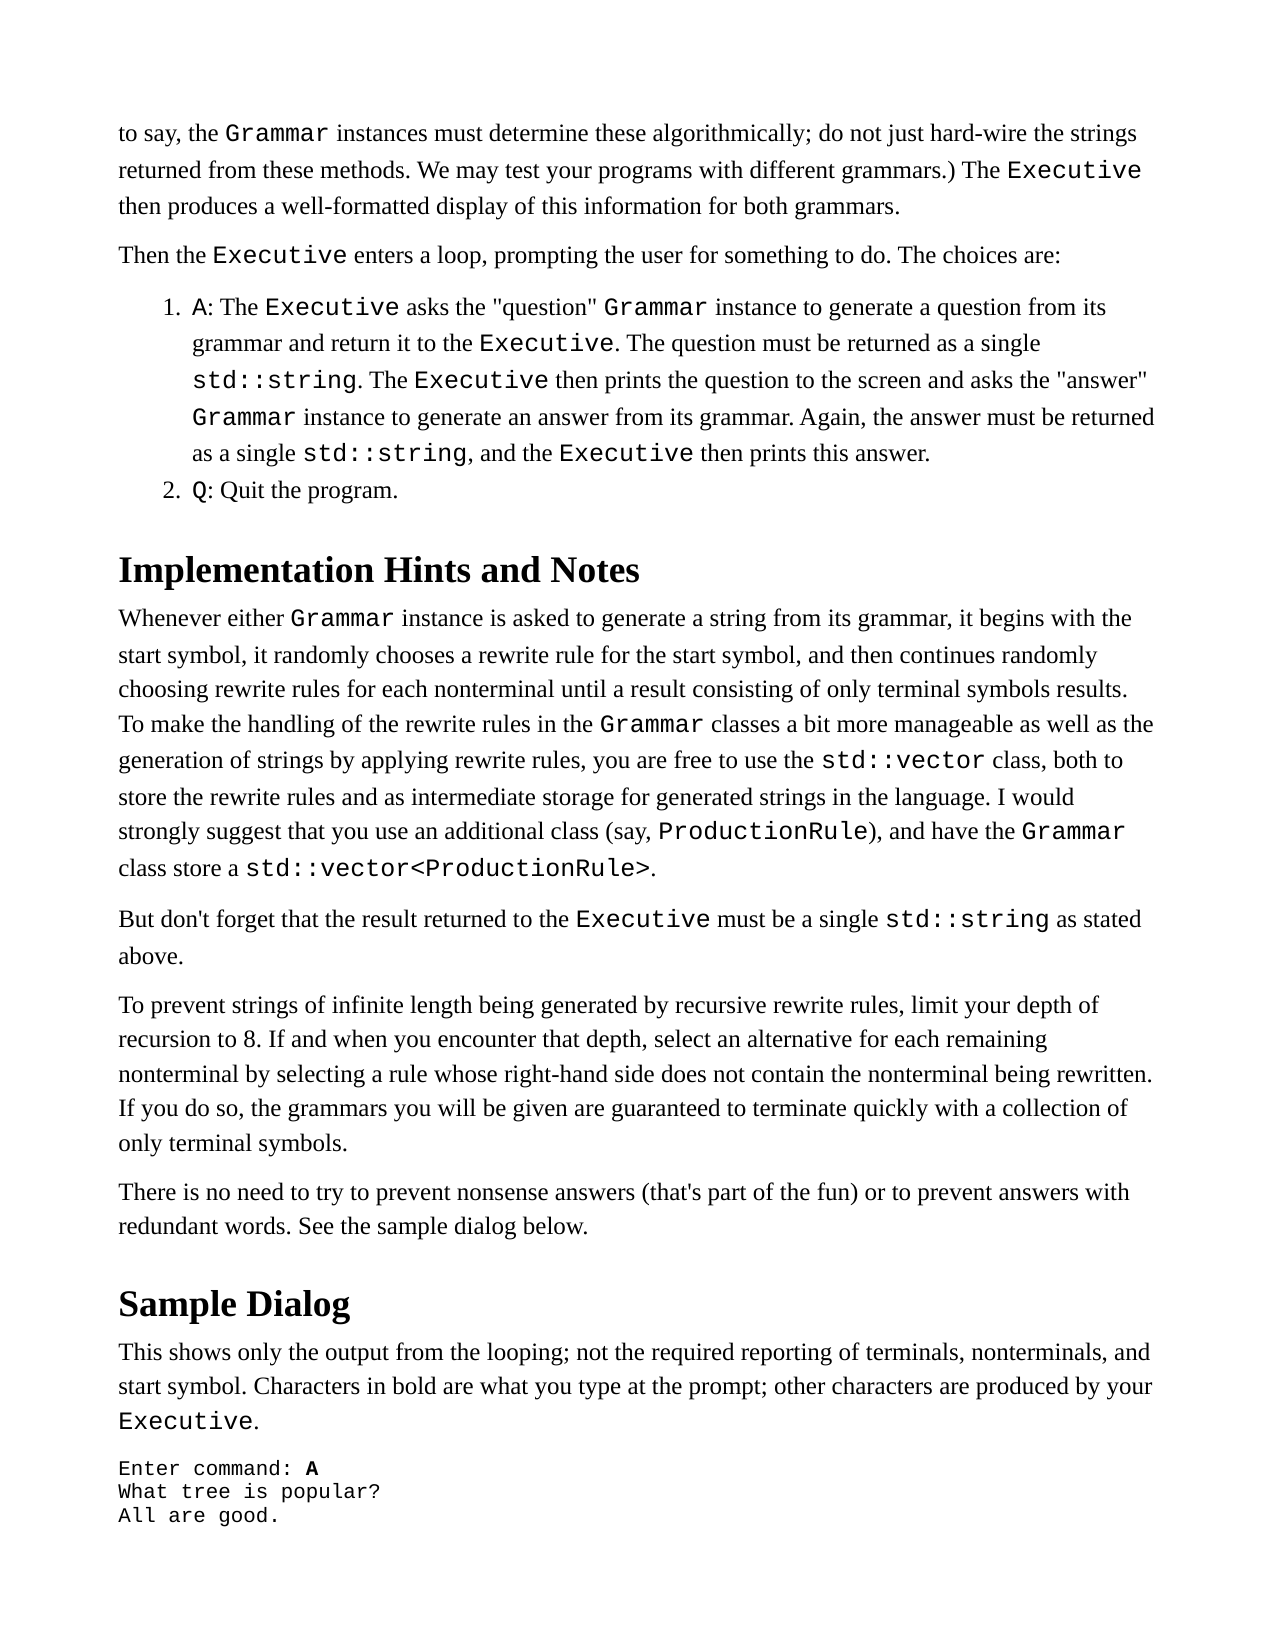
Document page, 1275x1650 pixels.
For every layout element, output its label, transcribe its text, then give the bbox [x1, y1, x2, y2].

list A: The Executive asks the "question" Grammar instance to generate a question from its grammar and return it to the Executive. The question must be returned as a single std::string. The Executive then prints the question to the screen and asks the "answer" Grammar instance to generate an answer from its grammar. Again, the answer must be returned as a single std::string, and the Executive then prints this answer. [162, 292, 1157, 469]
subtitle Sample Dialog [118, 1281, 1157, 1324]
text What tree is popular? [118, 1481, 1157, 1505]
text Then the Executive enters a loop, prompting the user for something to do. The choices are: [118, 240, 1157, 271]
text To prevent strings of infinite length being generated by recursive rewrite rules, limit your depth of recursion to 8. If and when you encounter that depth, select an alternative for each remaining nonterminal by selecting a rule whose right-hand side does not contain the nonterminal being rewritten. If you do so, the grammars you will be given are guaranteed to terminate quickly with a collection of only terminal symbols. [118, 990, 1157, 1157]
text Whenever either Grammar instance is asked to generate a string from its grammar, it begins with the start symbol, it randomly chooses a rewrite rule for the start symbol, and then continues randomly choosing rewrite rules for each nonterminal until a result consisting of only terminal symbols results. To make the handling of the rewrite rules in the Grammar classes a bit more manageable as well as the generation of strings by applying rewrite rules, you are free to use the std::vector class, both to store the rewrite rules and as intermediate storage for generated strings in the language. I would strongly suggest that you use an additional class (say, ProductionRule), and have the Grammar class store a std::vector<ProductionRule>. [118, 603, 1157, 884]
text This shows only the output from the looping; not the required reporting of terminals, nonterminals, and start symbol. Characters in bold are what you type at the prompt; other characters are produced by your Executive. [118, 1337, 1157, 1437]
subtitle Implementation Hints and Notes [118, 547, 1157, 591]
text All are good. [118, 1505, 1157, 1528]
text Enter command: A [118, 1457, 1157, 1481]
text But don't forget that the result returned to the Executive must be a single std::string as stated above. [118, 904, 1157, 970]
list Q: Quit the program. [162, 475, 1157, 506]
text There is no need to try to prevent nonsense answers (that's part of the fun) or to prevent answers with redundant words. See the sample dialog below. [118, 1177, 1157, 1240]
text to say, the Grammar instances must determine these algorithmically; do not just hard-wire the strings returned from these methods. We may test your programs with different grammars.) The Executive then produces a well-formatted display of this information for both grammars. [118, 118, 1157, 220]
